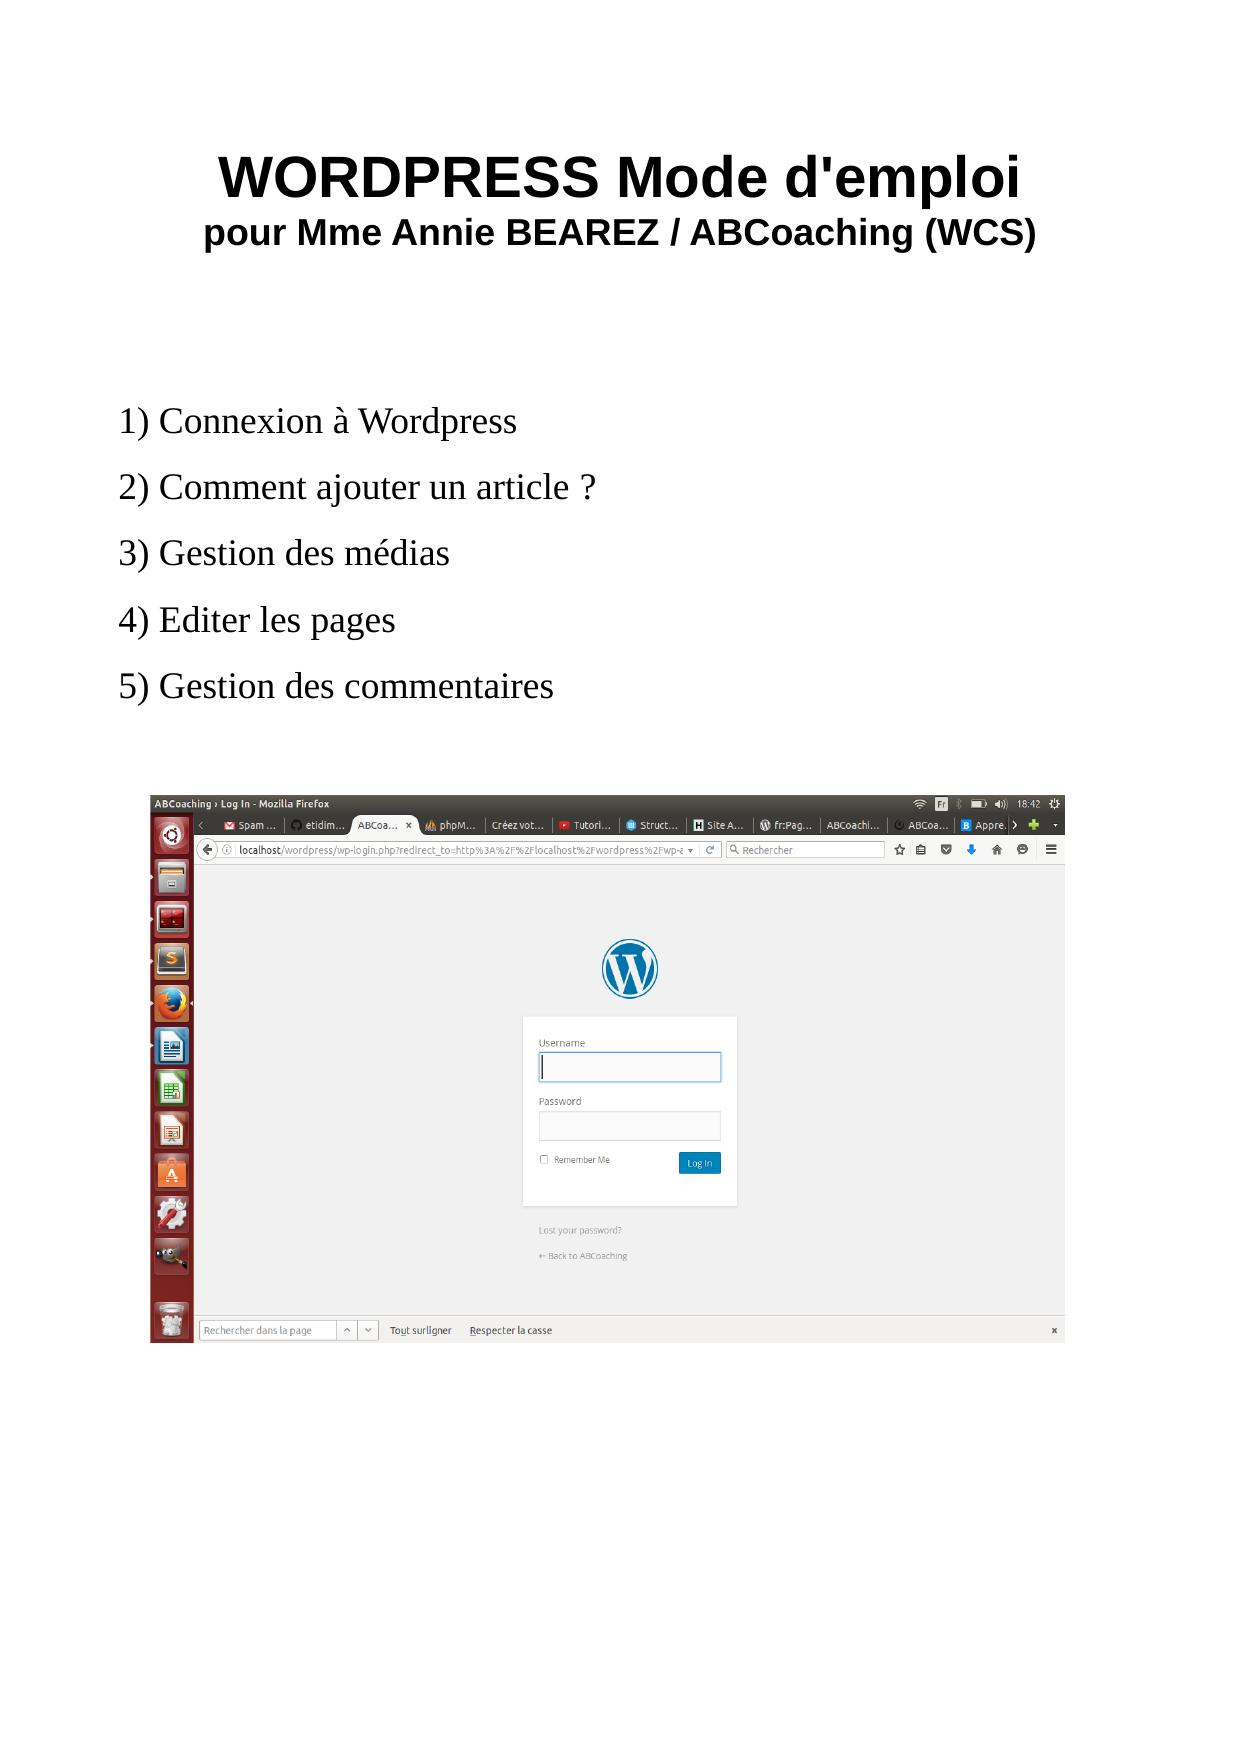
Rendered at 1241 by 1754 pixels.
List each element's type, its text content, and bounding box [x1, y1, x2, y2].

picture [150, 795, 1065, 1343]
text 2) Comment ajouter un article ? [118, 464, 1122, 508]
title WORDPRESS Mode d'emploi pour Mme Annie BEAREZ / ABCoaching (WCS) [118, 143, 1122, 253]
text 4) Editer les pages [118, 597, 1122, 640]
text 3) Gestion des médias [118, 531, 1122, 574]
text 5) Gestion des commentaires [118, 663, 1122, 706]
text 1) Connexion à Wordpress [118, 398, 1122, 441]
